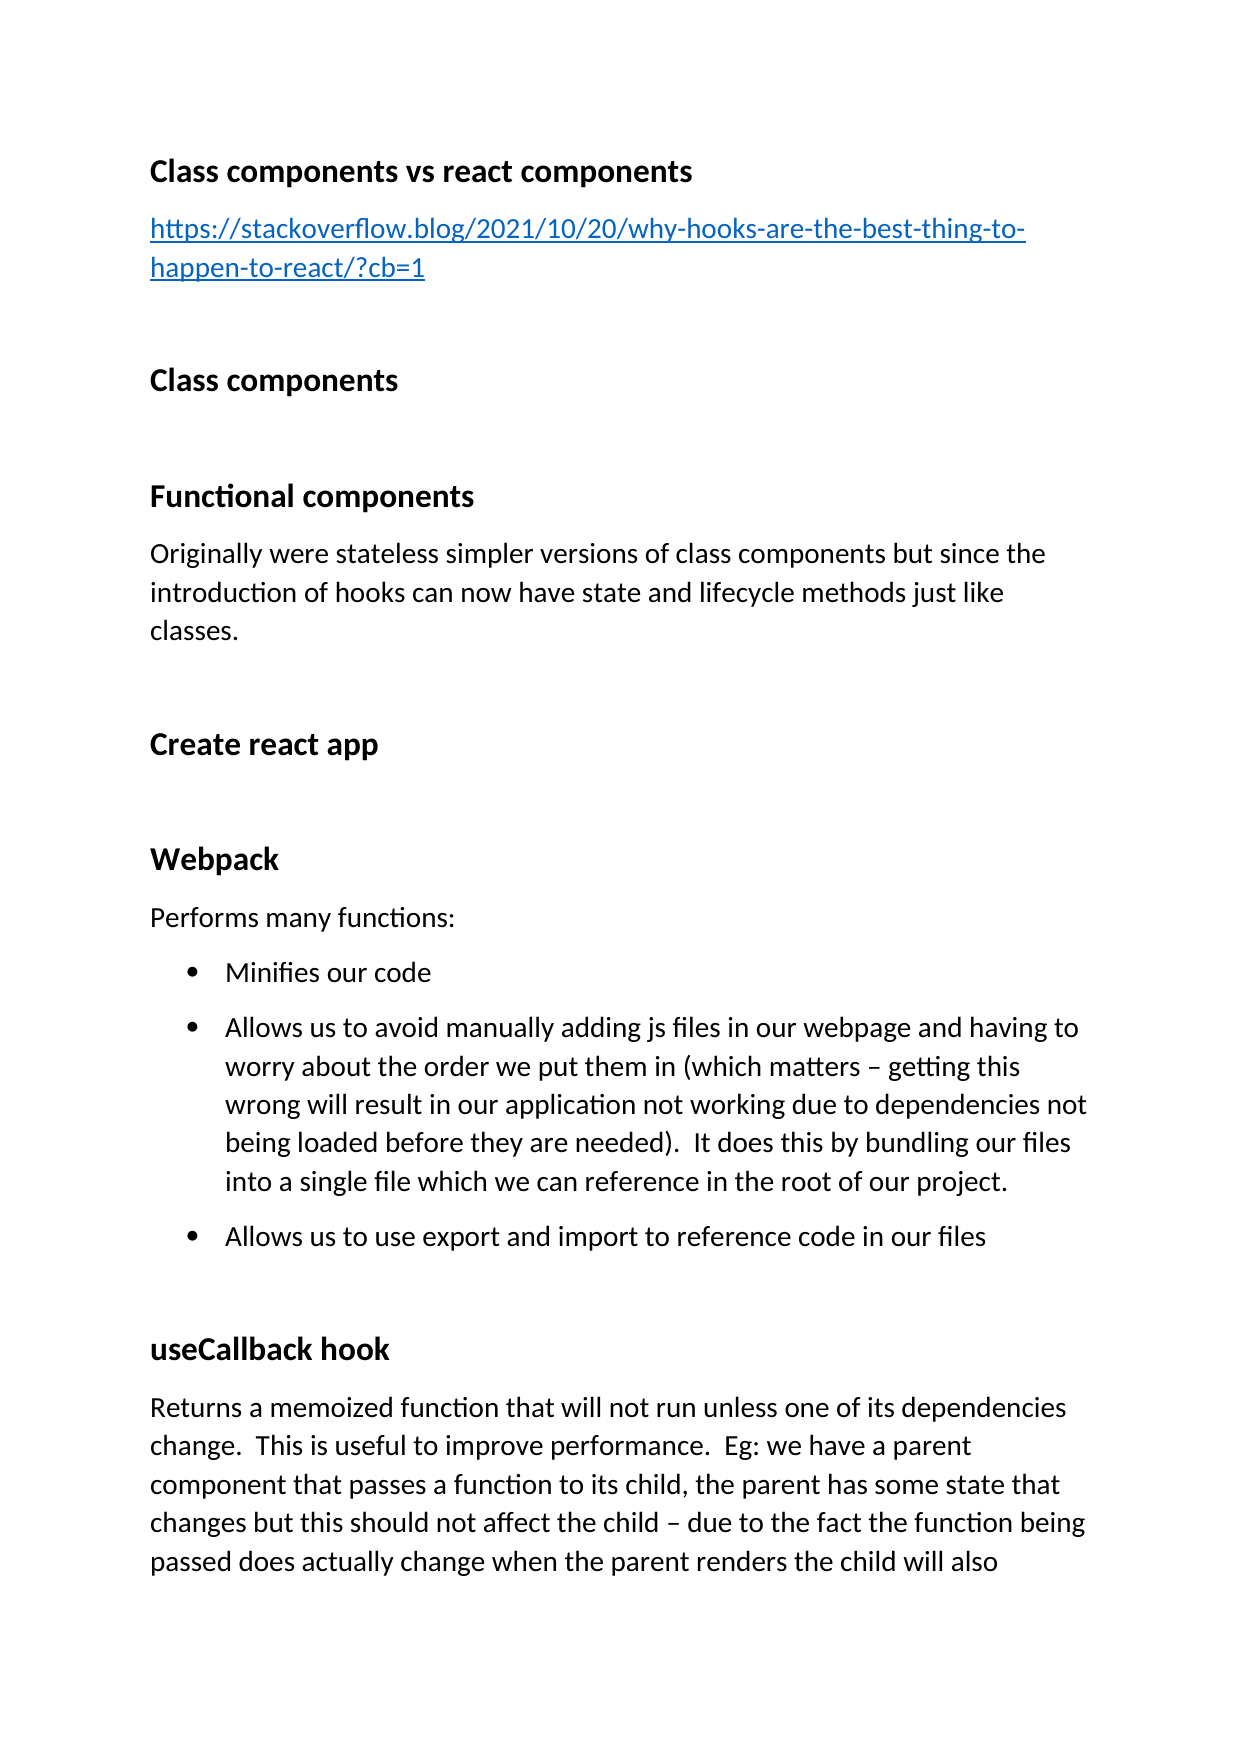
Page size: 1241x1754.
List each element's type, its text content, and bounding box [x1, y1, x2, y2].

text Class components [150, 359, 1090, 400]
text Performs many functions: [150, 899, 1090, 935]
list Allows us to use export and import to reference code in our files [187, 1218, 1090, 1254]
text Webpack [150, 838, 1090, 879]
text Class components vs react components [150, 150, 1090, 191]
text Returns a memoized function that will not run unless one of its dependencies change. This is useful to improve performance. Eg: we have a parent component that passes a function to its child, the parent has some state that changes but this should not affect the child – due to the fact the function being passed does actually change when the parent renders the child will also [150, 1389, 1090, 1578]
list Allows us to avoid manually adding js files in our webpage and having to worry about the order we put them in (which matters – getting this wrong will result in our application not working due to dependencies not being loaded before they are needed). It does this by bundling our files into a single file which we can reference in the root of our project. [187, 1009, 1090, 1199]
text useCallback hook [150, 1328, 1090, 1369]
text Functional components [150, 475, 1090, 516]
text Create react app [150, 723, 1090, 763]
text https://stackoverflow.blog/2021/10/20/why-hooks-are-the-best-thing-to-happen-to-react/?cb=1 [150, 211, 1090, 285]
text Originally were stateless simpler versions of class components but since the introduction of hooks can now have state and lifecycle methods just like classes. [150, 536, 1090, 648]
list Minifies our code [187, 954, 1090, 990]
